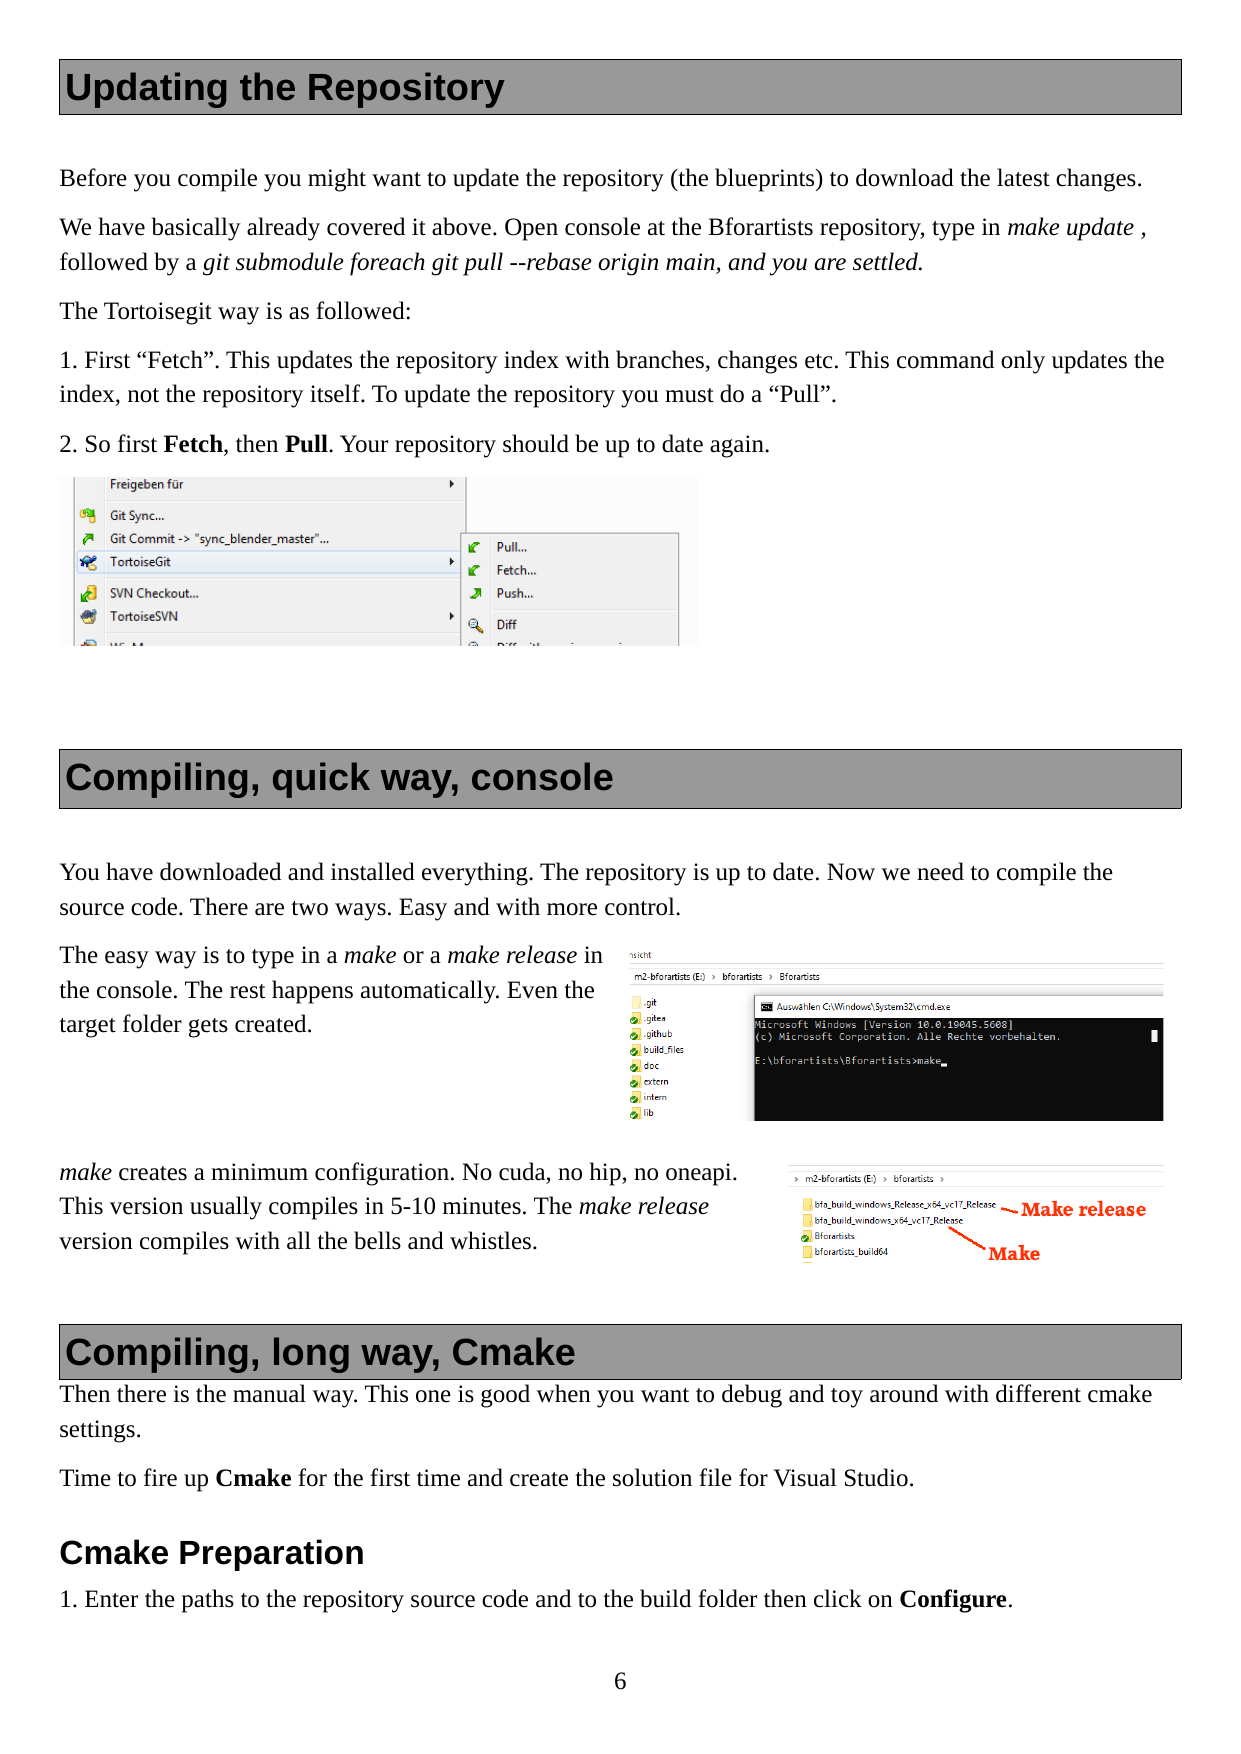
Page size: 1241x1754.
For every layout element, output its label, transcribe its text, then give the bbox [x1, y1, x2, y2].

picture [629, 941, 1164, 1121]
text 2. So first Fetch, then Pull. Your repository should be up to date again. [59, 429, 1181, 457]
text Then there is the manual way. This one is good when you want to debug and toy around with different cmake settings. [59, 1380, 1181, 1442]
text The Tortoisegit way is as followed: [59, 296, 1181, 325]
picture [59, 477, 699, 646]
text make creates a minimum configuration. No cuda, no hip, no oneapi. This version usually compiles in 5-10 minutes. The make release version compiles with all the bells and whistles. [59, 1157, 1181, 1254]
table_header Compiling, quick way, console [60, 750, 1181, 808]
text 1. Enter the paths to the repository source code and to the build folder then click on Configure. [59, 1584, 1181, 1612]
picture [788, 1165, 1164, 1263]
subtitle Cmake Preparation [59, 1533, 1181, 1571]
table_header Updating the Repository [60, 60, 1181, 114]
text The easy way is to type in a make or a make release in the console. The rest happens automatically. Even the target folder gets created. [59, 941, 629, 1038]
text 1. First “Fetch”. This updates the repository index with branches, changes etc. This command only updates the index, not the repository itself. To update the repository you must do a “Pull”. [59, 345, 1181, 408]
text Time to fire up Cmake for the first time and create the solution file for Visual Studio. [59, 1463, 1181, 1491]
table_header Compiling, long way, Cmake [60, 1325, 1181, 1379]
text Before you compile you might want to update the repository (the blueprints) to download the latest changes. [59, 163, 1181, 192]
text We have basically already covered it above. Open console at the Bforartists repository, type in make update , followed by a git submodule foreach git pull --rebase origin main, and you are settled. [59, 212, 1181, 276]
text You have downloaded and installed everything. The repository is up to date. Now we need to compile the source code. There are two ways. Easy and with more control. [59, 857, 1181, 920]
